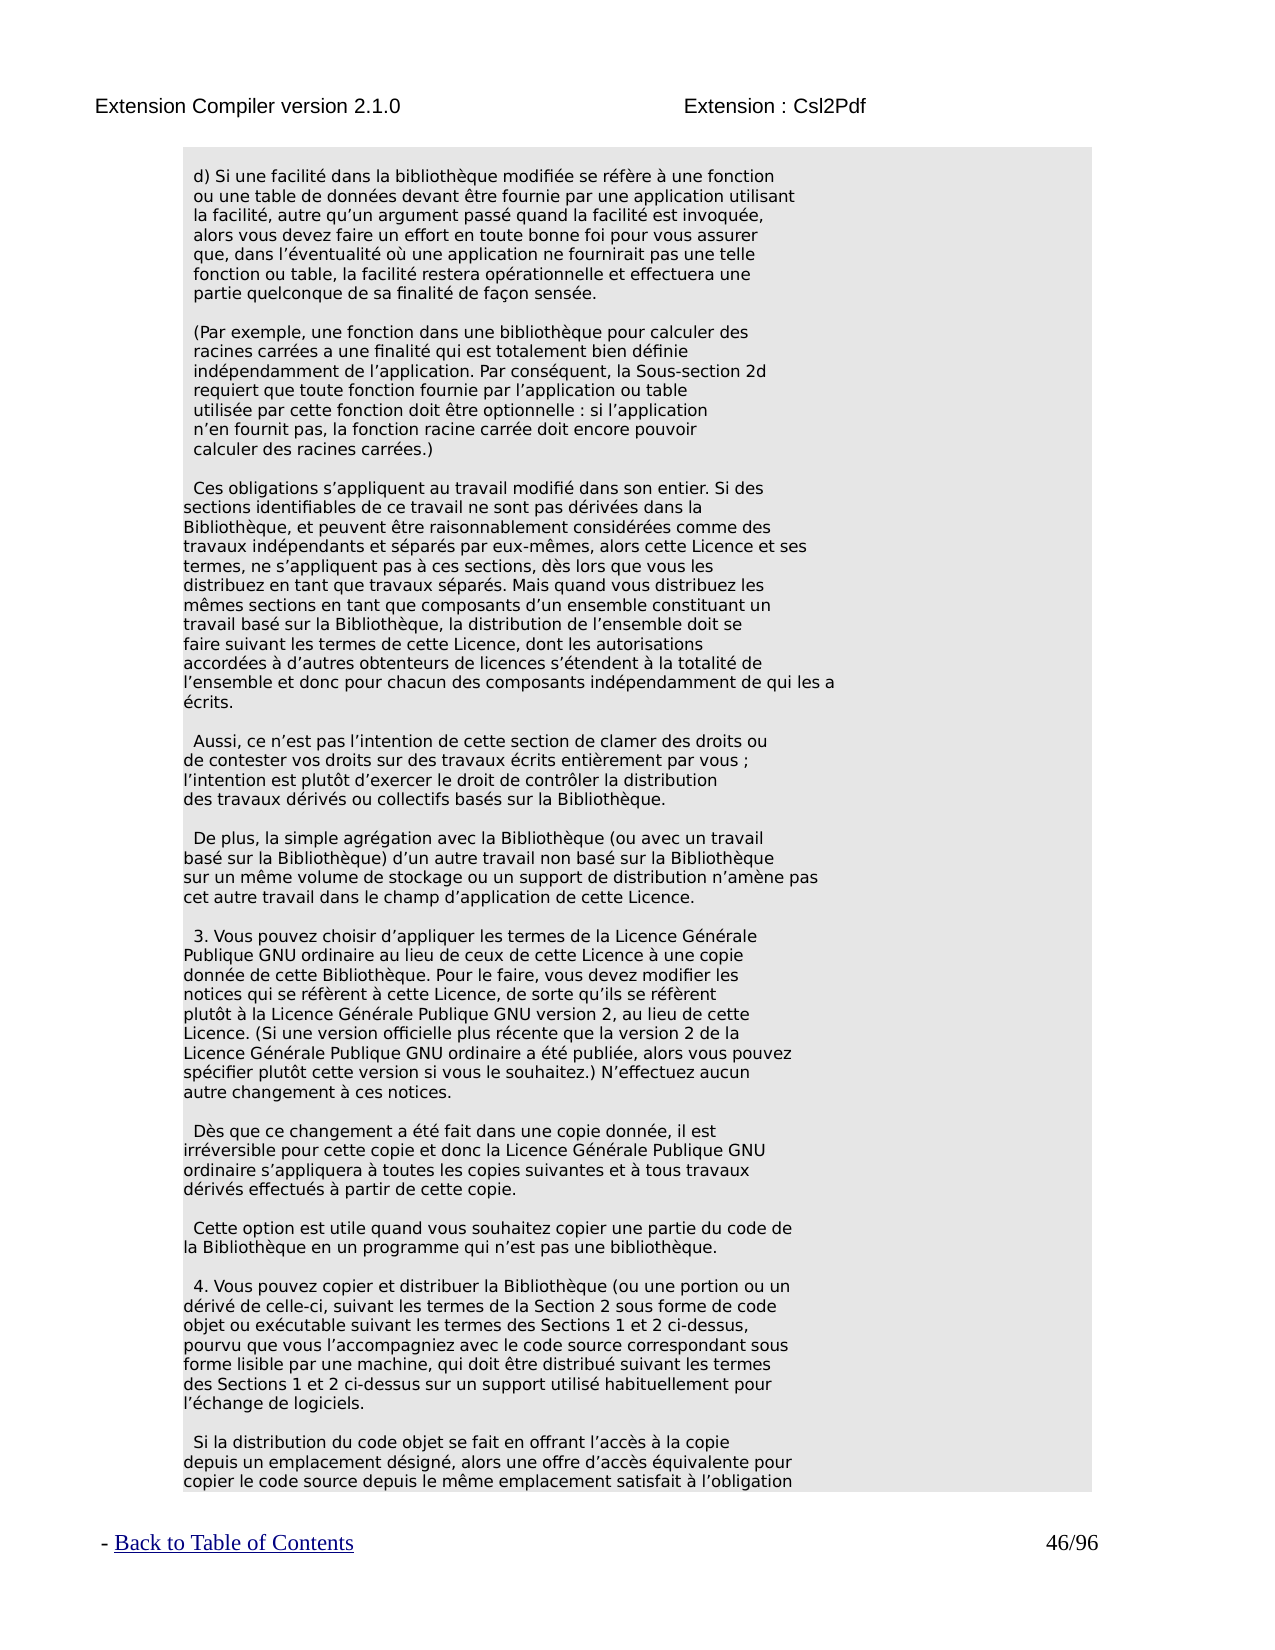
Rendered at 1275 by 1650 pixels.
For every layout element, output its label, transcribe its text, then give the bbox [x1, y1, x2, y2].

text Si la distribution du code objet se fait en offrant l’accès à la copie [183, 1433, 1092, 1453]
text requiert que toute fonction fournie par l’application ou table [183, 381, 1092, 401]
text Aussi, ce n’est pas l’intention de cette section de clamer des droits ou [183, 732, 1092, 751]
text depuis un emplacement désigné, alors une offre d’accès équivalente pour [183, 1453, 1092, 1472]
text travaux indépendants et séparés par eux-mêmes, alors cette Licence et ses [183, 537, 1092, 557]
text mêmes sections en tant que composants d’un ensemble constituant un [183, 596, 1092, 615]
text Licence. (Si une version officielle plus récente que la version 2 de la [183, 1024, 1092, 1043]
text sur un même volume de stockage ou un support de distribution n’amène pas [183, 868, 1092, 888]
text spécifier plutôt cette version si vous le souhaitez.) N’effectuez aucun [183, 1063, 1092, 1082]
text l’ensemble et donc pour chacun des composants indépendamment de qui les a [183, 673, 1092, 693]
text utilisée par cette fonction doit être optionnelle : si l’application [183, 401, 1092, 420]
text dérivé de celle-ci, suivant les termes de la Section 2 sous forme de code [183, 1297, 1092, 1316]
text calculer des racines carrées.) [183, 440, 1092, 459]
text partie quelconque de sa finalité de façon sensée. [183, 284, 1092, 303]
text De plus, la simple agrégation avec la Bibliothèque (ou avec un travail [183, 829, 1092, 849]
text d) Si une facilité dans la bibliothèque modifiée se réfère à une fonction [183, 167, 1092, 186]
text n’en fournit pas, la fonction racine carrée doit encore pouvoir [183, 420, 1092, 440]
text Cette option est utile quand vous souhaitez copier une partie du code de [183, 1219, 1092, 1238]
text des Sections 1 et 2 ci-dessus sur un support utilisé habituellement pour [183, 1375, 1092, 1394]
text objet ou exécutable suivant les termes des Sections 1 et 2 ci-dessus, [183, 1316, 1092, 1336]
text la Bibliothèque en un programme qui n’est pas une bibliothèque. [183, 1238, 1092, 1258]
text autre changement à ces notices. [183, 1082, 1092, 1102]
text des travaux dérivés ou collectifs basés sur la Bibliothèque. [183, 790, 1092, 810]
text 4. Vous pouvez copier et distribuer la Bibliothèque (ou une portion ou un [183, 1277, 1092, 1297]
text faire suivant les termes de cette Licence, dont les autorisations [183, 634, 1092, 654]
text basé sur la Bibliothèque) d’un autre travail non basé sur la Bibliothèque [183, 849, 1092, 868]
text notices qui se réfèrent à cette Licence, de sorte qu’ils se réfèrent [183, 985, 1092, 1004]
text travail basé sur la Bibliothèque, la distribution de l’ensemble doit se [183, 615, 1092, 634]
text écrits. [183, 693, 1092, 712]
text fonction ou table, la facilité restera opérationnelle et effectuera une [183, 264, 1092, 284]
text l’échange de logiciels. [183, 1394, 1092, 1414]
text irréversible pour cette copie et donc la Licence Générale Publique GNU [183, 1141, 1092, 1160]
text cet autre travail dans le champ d’application de cette Licence. [183, 888, 1092, 907]
text pourvu que vous l’accompagniez avec le code source correspondant sous [183, 1336, 1092, 1355]
text ou une table de données devant être fournie par une application utilisant [183, 186, 1092, 206]
text 3. Vous pouvez choisir d’appliquer les termes de la Licence Générale [183, 927, 1092, 946]
text dérivés effectués à partir de cette copie. [183, 1180, 1092, 1199]
text l’intention est plutôt d’exercer le droit de contrôler la distribution [183, 771, 1092, 790]
text accordées à d’autres obtenteurs de licences s’étendent à la totalité de [183, 654, 1092, 673]
text sections identifiables de ce travail ne sont pas dérivées dans la [183, 498, 1092, 518]
text (Par exemple, une fonction dans une bibliothèque pour calculer des [183, 323, 1092, 342]
text alors vous devez faire un effort en toute bonne foi pour vous assurer [183, 225, 1092, 245]
text Ces obligations s’appliquent au travail modifié dans son entier. Si des [183, 479, 1092, 498]
text racines carrées a une finalité qui est totalement bien définie [183, 342, 1092, 362]
text termes, ne s’appliquent pas à ces sections, dès lors que vous les [183, 557, 1092, 576]
text Licence Générale Publique GNU ordinaire a été publiée, alors vous pouvez [183, 1043, 1092, 1063]
text donnée de cette Bibliothèque. Pour le faire, vous devez modifier les [183, 966, 1092, 985]
text indépendamment de l’application. Par conséquent, la Sous-section 2d [183, 362, 1092, 381]
text plutôt à la Licence Générale Publique GNU version 2, au lieu de cette [183, 1004, 1092, 1024]
text la facilité, autre qu’un argument passé quand la facilité est invoquée, [183, 206, 1092, 225]
text de contester vos droits sur des travaux écrits entièrement par vous ; [183, 751, 1092, 771]
text forme lisible par une machine, qui doit être distribué suivant les termes [183, 1355, 1092, 1375]
text distribuez en tant que travaux séparés. Mais quand vous distribuez les [183, 576, 1092, 596]
text Publique GNU ordinaire au lieu de ceux de cette Licence à une copie [183, 946, 1092, 966]
text ordinaire s’appliquera à toutes les copies suivantes et à tous travaux [183, 1160, 1092, 1180]
text Bibliothèque, et peuvent être raisonnablement considérées comme des [183, 518, 1092, 537]
text Dès que ce changement a été fait dans une copie donnée, il est [183, 1121, 1092, 1141]
text que, dans l’éventualité où une application ne fournirait pas une telle [183, 245, 1092, 264]
text copier le code source depuis le même emplacement satisfait à l’obligation [183, 1472, 1092, 1492]
